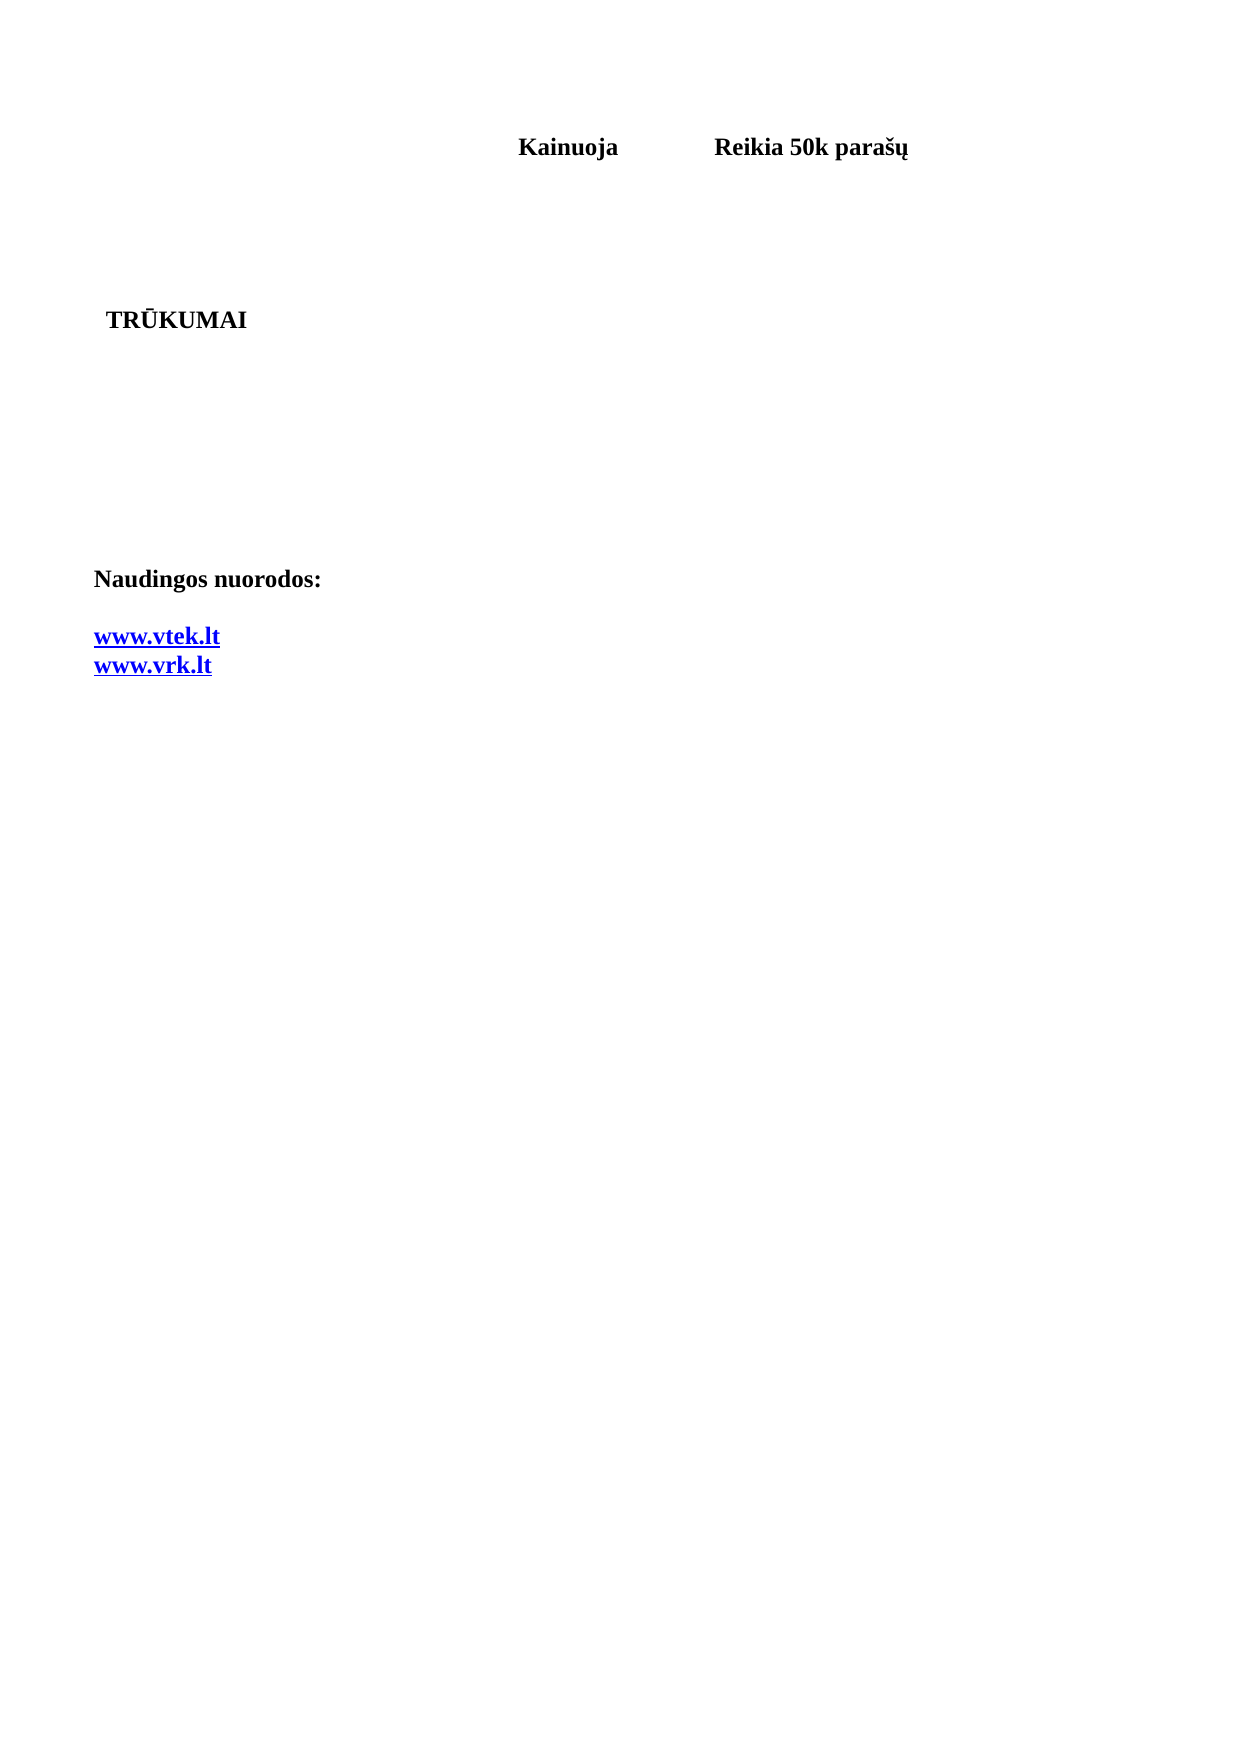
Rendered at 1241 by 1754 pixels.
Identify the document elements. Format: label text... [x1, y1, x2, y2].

text www.vtek.lt [94, 621, 1181, 650]
table_cell [270, 133, 452, 506]
table_cell [452, 75, 684, 132]
table_cell TRŪKUMAI [83, 133, 270, 506]
table_cell [270, 75, 452, 132]
table_cell [938, 133, 1192, 506]
text www.vrk.lt [94, 650, 1181, 679]
table_cell [83, 75, 270, 132]
table_cell Reikia 50k parašų [685, 133, 938, 506]
table_cell [938, 75, 1192, 132]
table_cell Kainuoja [452, 133, 684, 506]
table_cell [685, 75, 938, 132]
text Naudingos nuorodos: [94, 564, 1181, 592]
